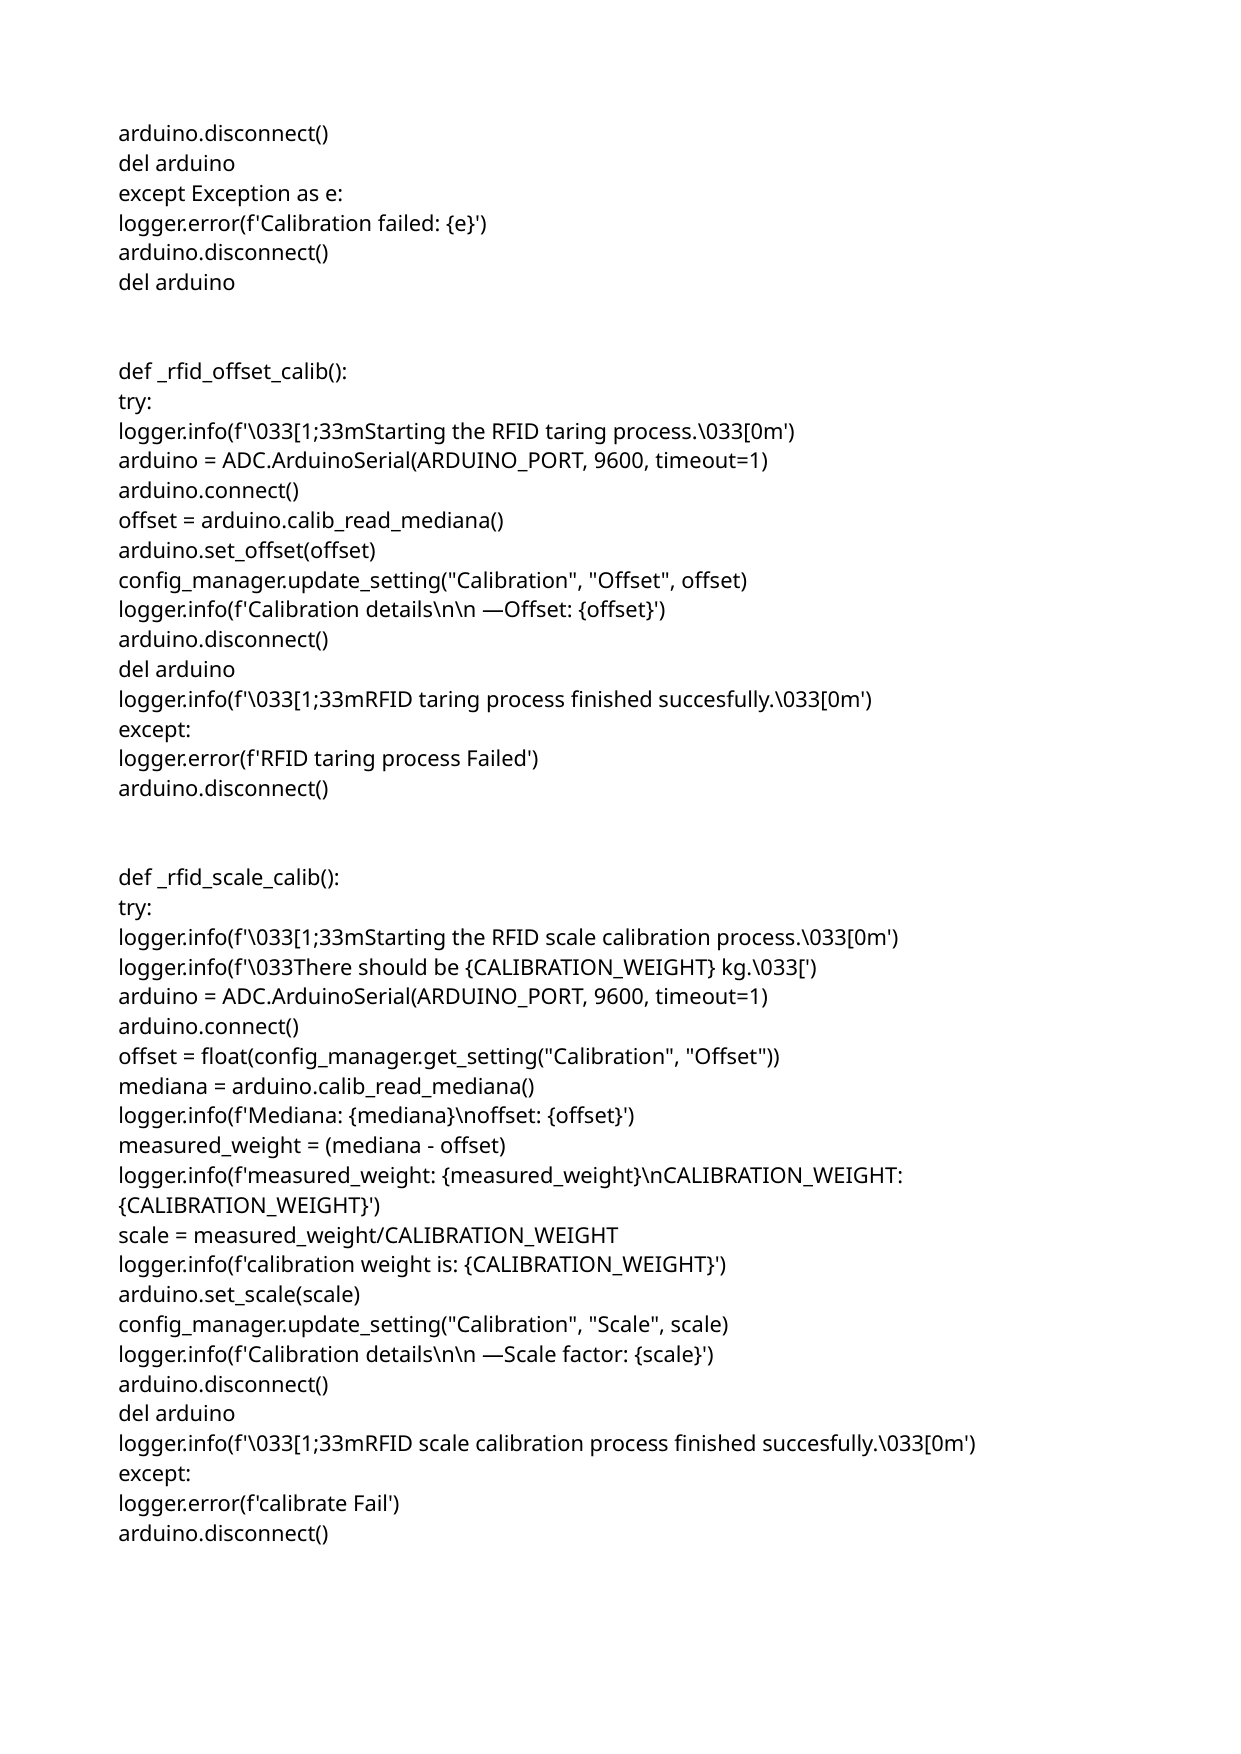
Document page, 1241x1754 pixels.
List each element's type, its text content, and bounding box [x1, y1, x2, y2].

text try: [118, 386, 1122, 416]
text def _rfid_offset_calib(): [118, 356, 1122, 386]
text arduino.disconnect() [118, 1517, 1122, 1547]
text except: [118, 1458, 1122, 1488]
text del arduino [118, 148, 1122, 178]
text arduino.set_scale(scale) [118, 1279, 1122, 1309]
text del arduino [118, 654, 1122, 684]
text logger.info(f'Mediana: {mediana}\noffset: {offset}') [118, 1100, 1122, 1130]
text except: [118, 713, 1122, 743]
text arduino.set_offset(offset) [118, 535, 1122, 564]
text arduino.disconnect() [118, 237, 1122, 267]
text logger.info(f'\033There should be {CALIBRATION_WEIGHT} kg.\033[') [118, 951, 1122, 981]
text try: [118, 892, 1122, 922]
text logger.info(f'measured_weight: {measured_weight}\nCALIBRATION_WEIGHT: {CALIBRATION_WEIGHT}') [118, 1160, 1122, 1219]
text arduino.disconnect() [118, 118, 1122, 148]
text del arduino [118, 1398, 1122, 1428]
text arduino.connect() [118, 475, 1122, 505]
text logger.info(f'\033[1;33mRFID scale calibration process finished succesfully.\033[0m') [118, 1428, 1122, 1458]
text measured_weight = (mediana - offset) [118, 1130, 1122, 1160]
text def _rfid_scale_calib(): [118, 862, 1122, 892]
text arduino = ADC.ArduinoSerial(ARDUINO_PORT, 9600, timeout=1) [118, 981, 1122, 1011]
text mediana = arduino.calib_read_mediana() [118, 1071, 1122, 1100]
text arduino.disconnect() [118, 1368, 1122, 1398]
text logger.info(f'Calibration details\n\n —Offset: {offset}') [118, 594, 1122, 624]
text arduino.disconnect() [118, 624, 1122, 654]
text del arduino [118, 267, 1122, 297]
text arduino.connect() [118, 1011, 1122, 1041]
text scale = measured_weight/CALIBRATION_WEIGHT [118, 1219, 1122, 1249]
text config_manager.update_setting("Calibration", "Scale", scale) [118, 1309, 1122, 1339]
text logger.info(f'\033[1;33mStarting the RFID scale calibration process.\033[0m') [118, 922, 1122, 951]
text offset = arduino.calib_read_mediana() [118, 505, 1122, 535]
text logger.info(f'calibration weight is: {CALIBRATION_WEIGHT}') [118, 1249, 1122, 1279]
text logger.error(f'Calibration failed: {e}') [118, 207, 1122, 237]
text except Exception as e: [118, 178, 1122, 207]
text arduino.disconnect() [118, 773, 1122, 803]
text config_manager.update_setting("Calibration", "Offset", offset) [118, 564, 1122, 594]
text logger.error(f'calibrate Fail') [118, 1488, 1122, 1517]
text logger.info(f'\033[1;33mStarting the RFID taring process.\033[0m') [118, 416, 1122, 445]
text logger.info(f'Calibration details\n\n —Scale factor: {scale}') [118, 1339, 1122, 1368]
text logger.info(f'\033[1;33mRFID taring process finished succesfully.\033[0m') [118, 684, 1122, 713]
text logger.error(f'RFID taring process Failed') [118, 743, 1122, 773]
text offset = float(config_manager.get_setting("Calibration", "Offset")) [118, 1041, 1122, 1071]
text arduino = ADC.ArduinoSerial(ARDUINO_PORT, 9600, timeout=1) [118, 445, 1122, 475]
